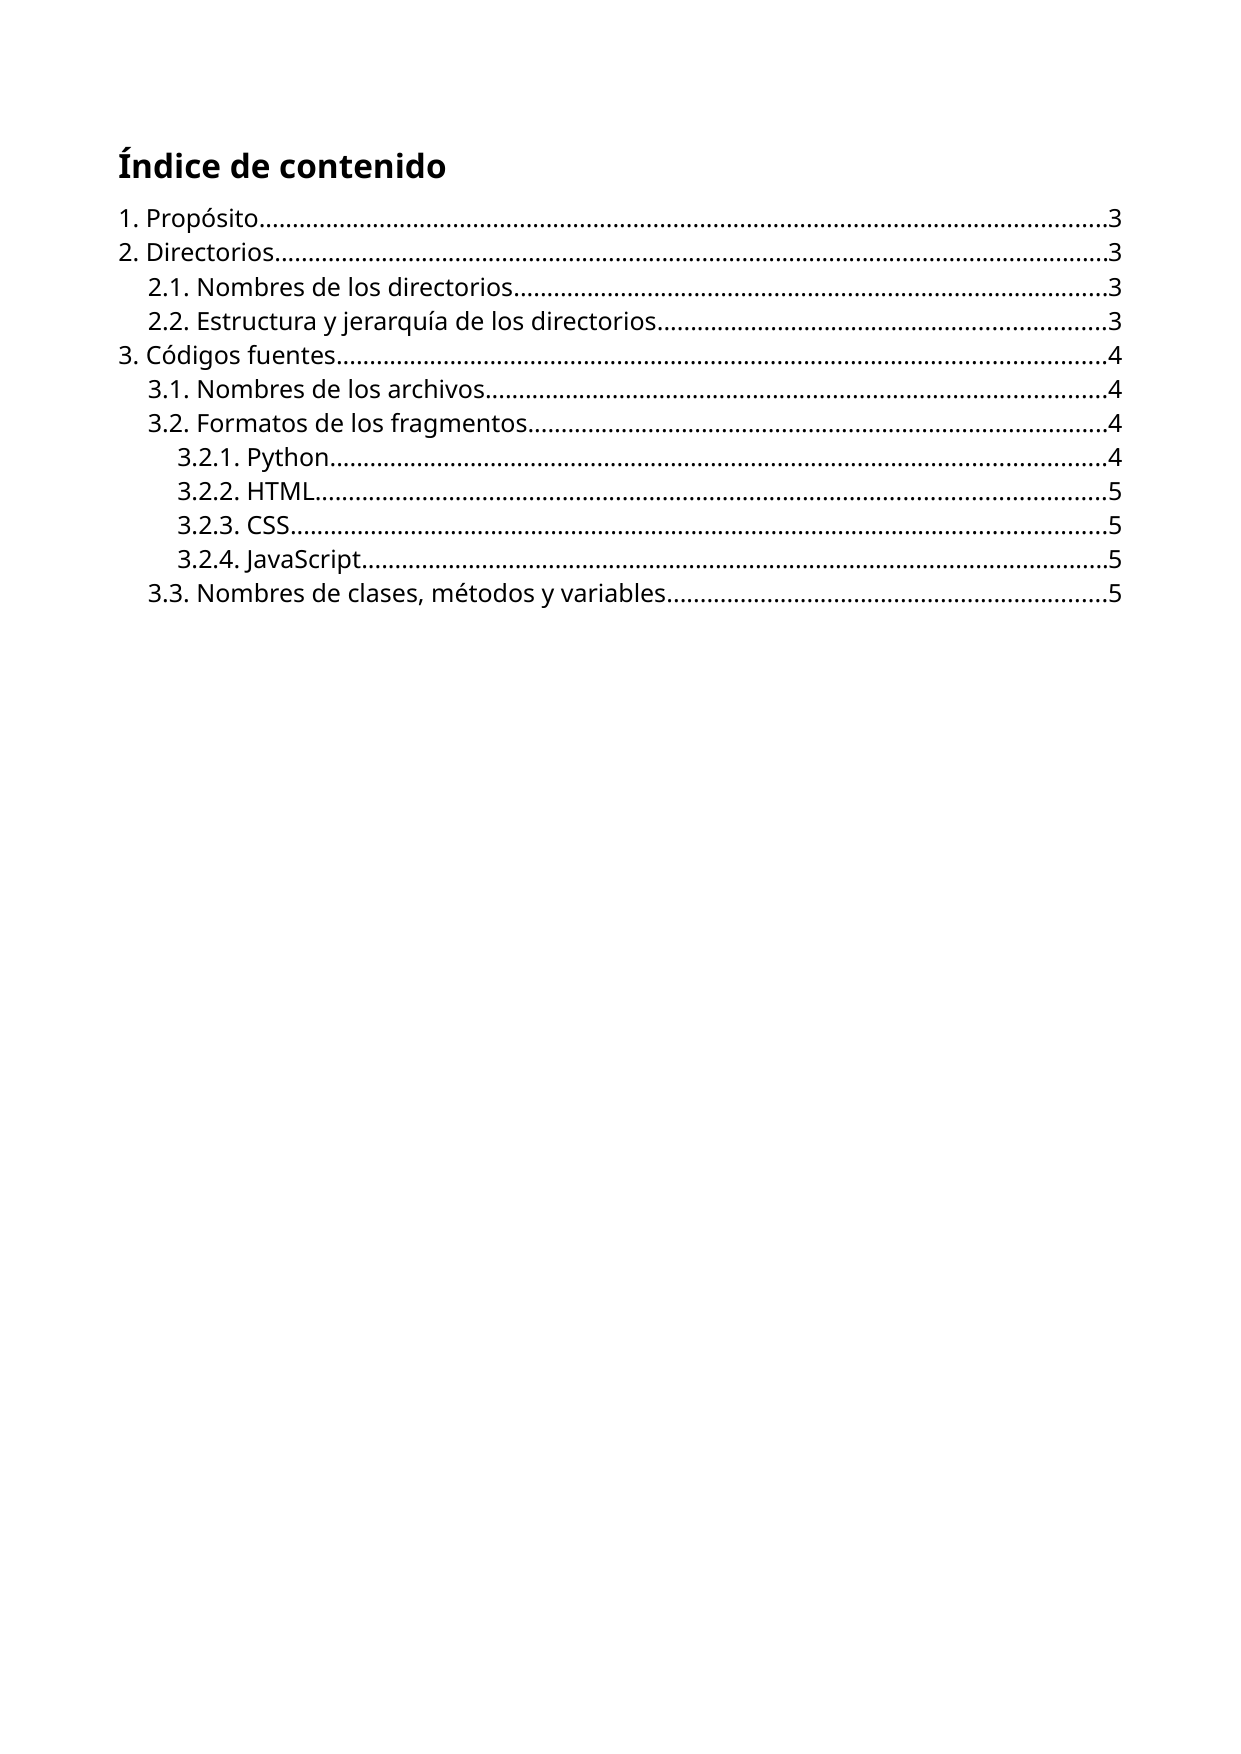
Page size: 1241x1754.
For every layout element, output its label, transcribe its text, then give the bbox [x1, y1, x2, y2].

text 3.3. Nombres de clases, métodos y variables 5 [148, 576, 1122, 610]
text 3.2.2. HTML 5 [177, 473, 1122, 508]
text 3. Códigos fuentes 4 [118, 337, 1122, 371]
text 2.1. Nombres de los directorios 3 [148, 269, 1122, 303]
text 2.2. Estructura y jerarquía de los directorios 3 [148, 303, 1122, 337]
text 3.2.3. CSS 5 [177, 508, 1122, 542]
text 3.1. Nombres de los archivos 4 [148, 371, 1122, 405]
text 3.2.4. JavaScript 5 [177, 542, 1122, 576]
text 3.2. Formatos de los fragmentos 4 [148, 405, 1122, 439]
text 1. Propósito 3 [118, 201, 1122, 235]
subtitle Índice de contenido [118, 143, 1122, 188]
text 2. Directorios 3 [118, 235, 1122, 269]
text 3.2.1. Python 4 [177, 439, 1122, 473]
